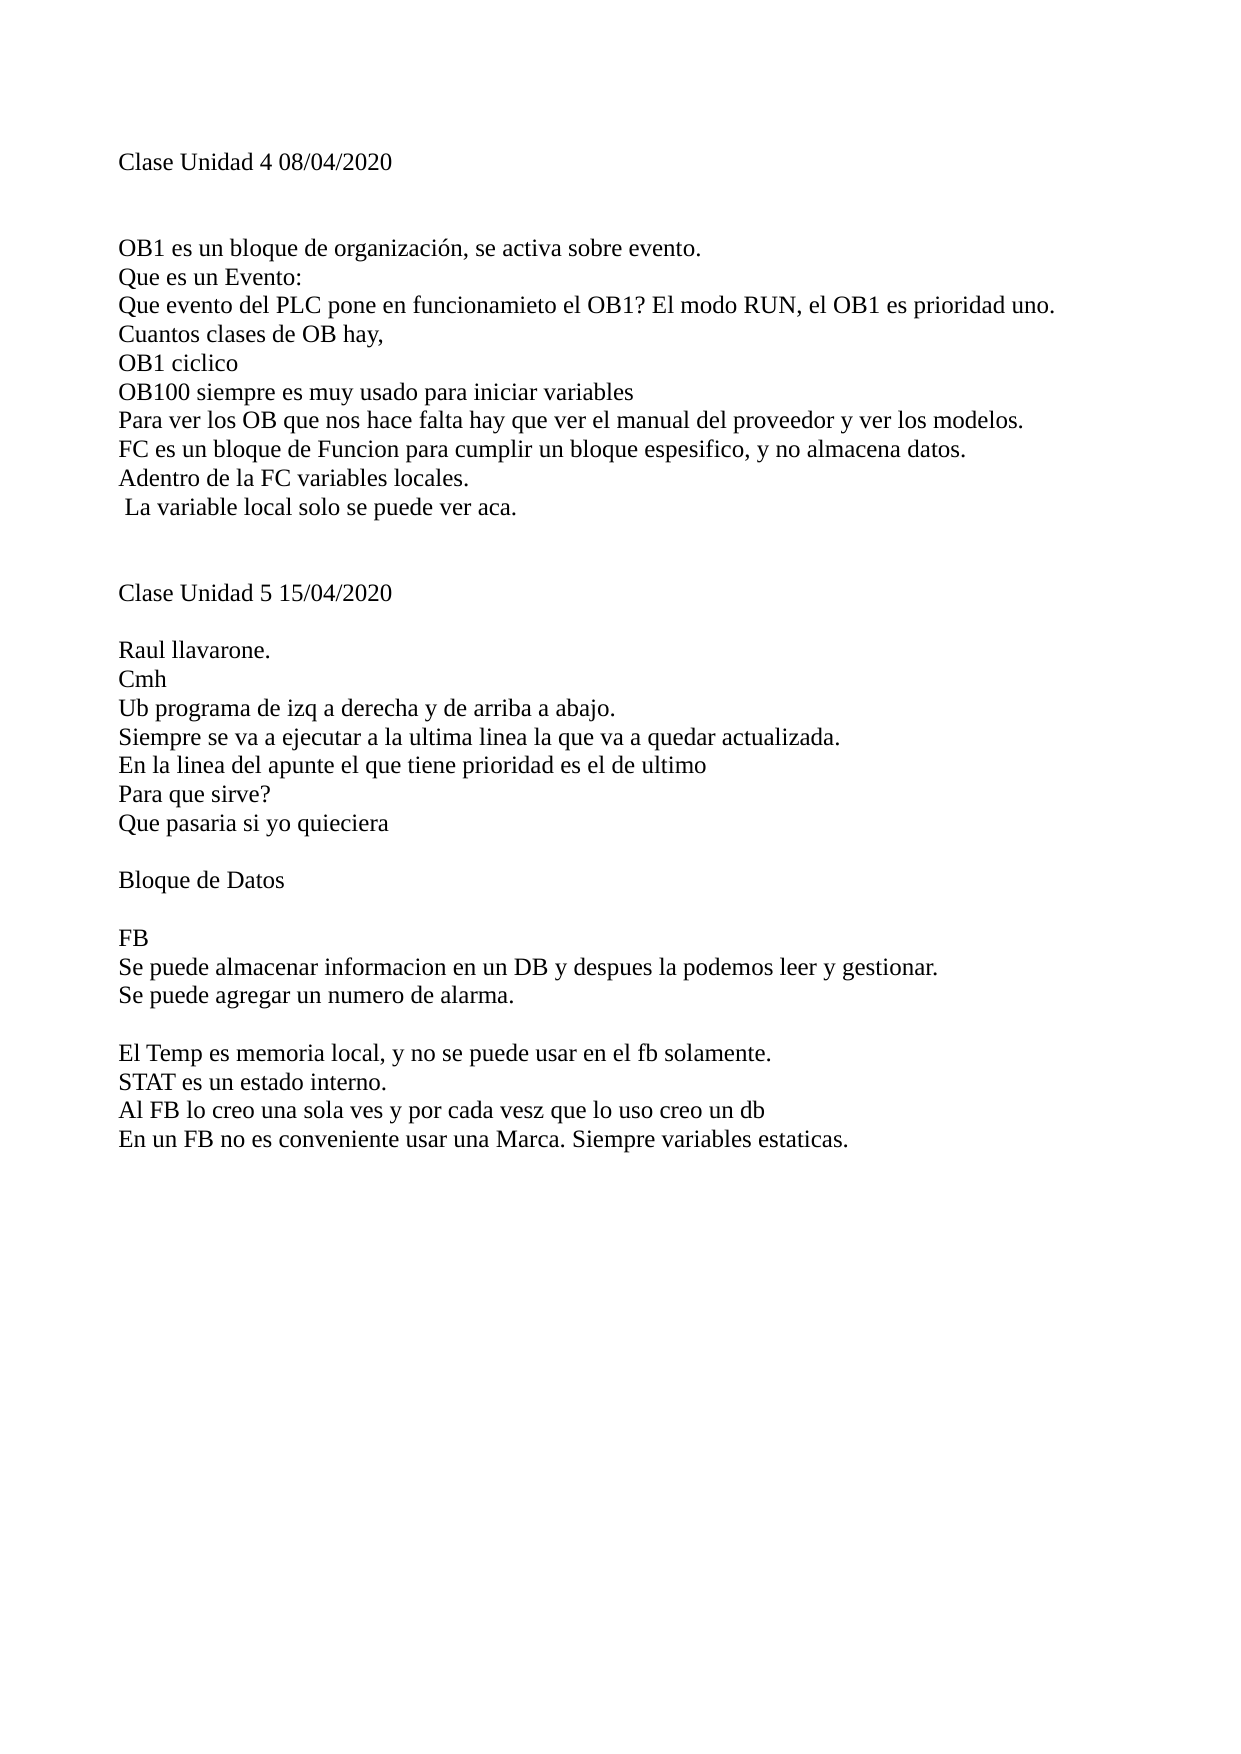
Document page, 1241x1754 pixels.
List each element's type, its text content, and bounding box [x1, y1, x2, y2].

text Que evento del PLC pone en funcionamieto el OB1? El modo RUN, el OB1 es prioridad uno. [118, 291, 1122, 319]
text En un FB no es conveniente usar una Marca. Siempre variables estaticas. [118, 1124, 1122, 1153]
text Adentro de la FC variables locales. [118, 463, 1122, 492]
text El Temp es memoria local, y no se puede usar en el fb solamente. [118, 1038, 1122, 1067]
text Bloque de Datos [118, 866, 1122, 894]
text Clase Unidad 4 08/04/2020 [118, 147, 1122, 176]
text Se puede almacenar informacion en un DB y despues la podemos leer y gestionar. [118, 952, 1122, 981]
text Clase Unidad 5 15/04/2020 [118, 578, 1122, 607]
text OB1 es un bloque de organización, se activa sobre evento. [118, 233, 1122, 262]
text FC es un bloque de Funcion para cumplir un bloque espesifico, y no almacena datos. [118, 434, 1122, 463]
text Se puede agregar un numero de alarma. [118, 981, 1122, 1009]
text La variable local solo se puede ver aca. [118, 492, 1122, 521]
text STAT es un estado interno. [118, 1067, 1122, 1096]
text Cuantos clases de OB hay, [118, 319, 1122, 348]
text Para que sirve? [118, 779, 1122, 808]
text Ub programa de izq a derecha y de arriba a abajo. [118, 693, 1122, 722]
text Raul llavarone. [118, 636, 1122, 664]
text Para ver los OB que nos hace falta hay que ver el manual del proveedor y ver los modelos. [118, 406, 1122, 434]
text En la linea del apunte el que tiene prioridad es el de ultimo [118, 751, 1122, 779]
text Que es un Evento: [118, 262, 1122, 291]
text Que pasaria si yo quieciera [118, 808, 1122, 837]
text FB [118, 923, 1122, 952]
text OB1 ciclico [118, 348, 1122, 377]
text Siempre se va a ejecutar a la ultima linea la que va a quedar actualizada. [118, 722, 1122, 751]
text Cmh [118, 664, 1122, 693]
text OB100 siempre es muy usado para iniciar variables [118, 377, 1122, 406]
text Al FB lo creo una sola ves y por cada vesz que lo uso creo un db [118, 1096, 1122, 1124]
